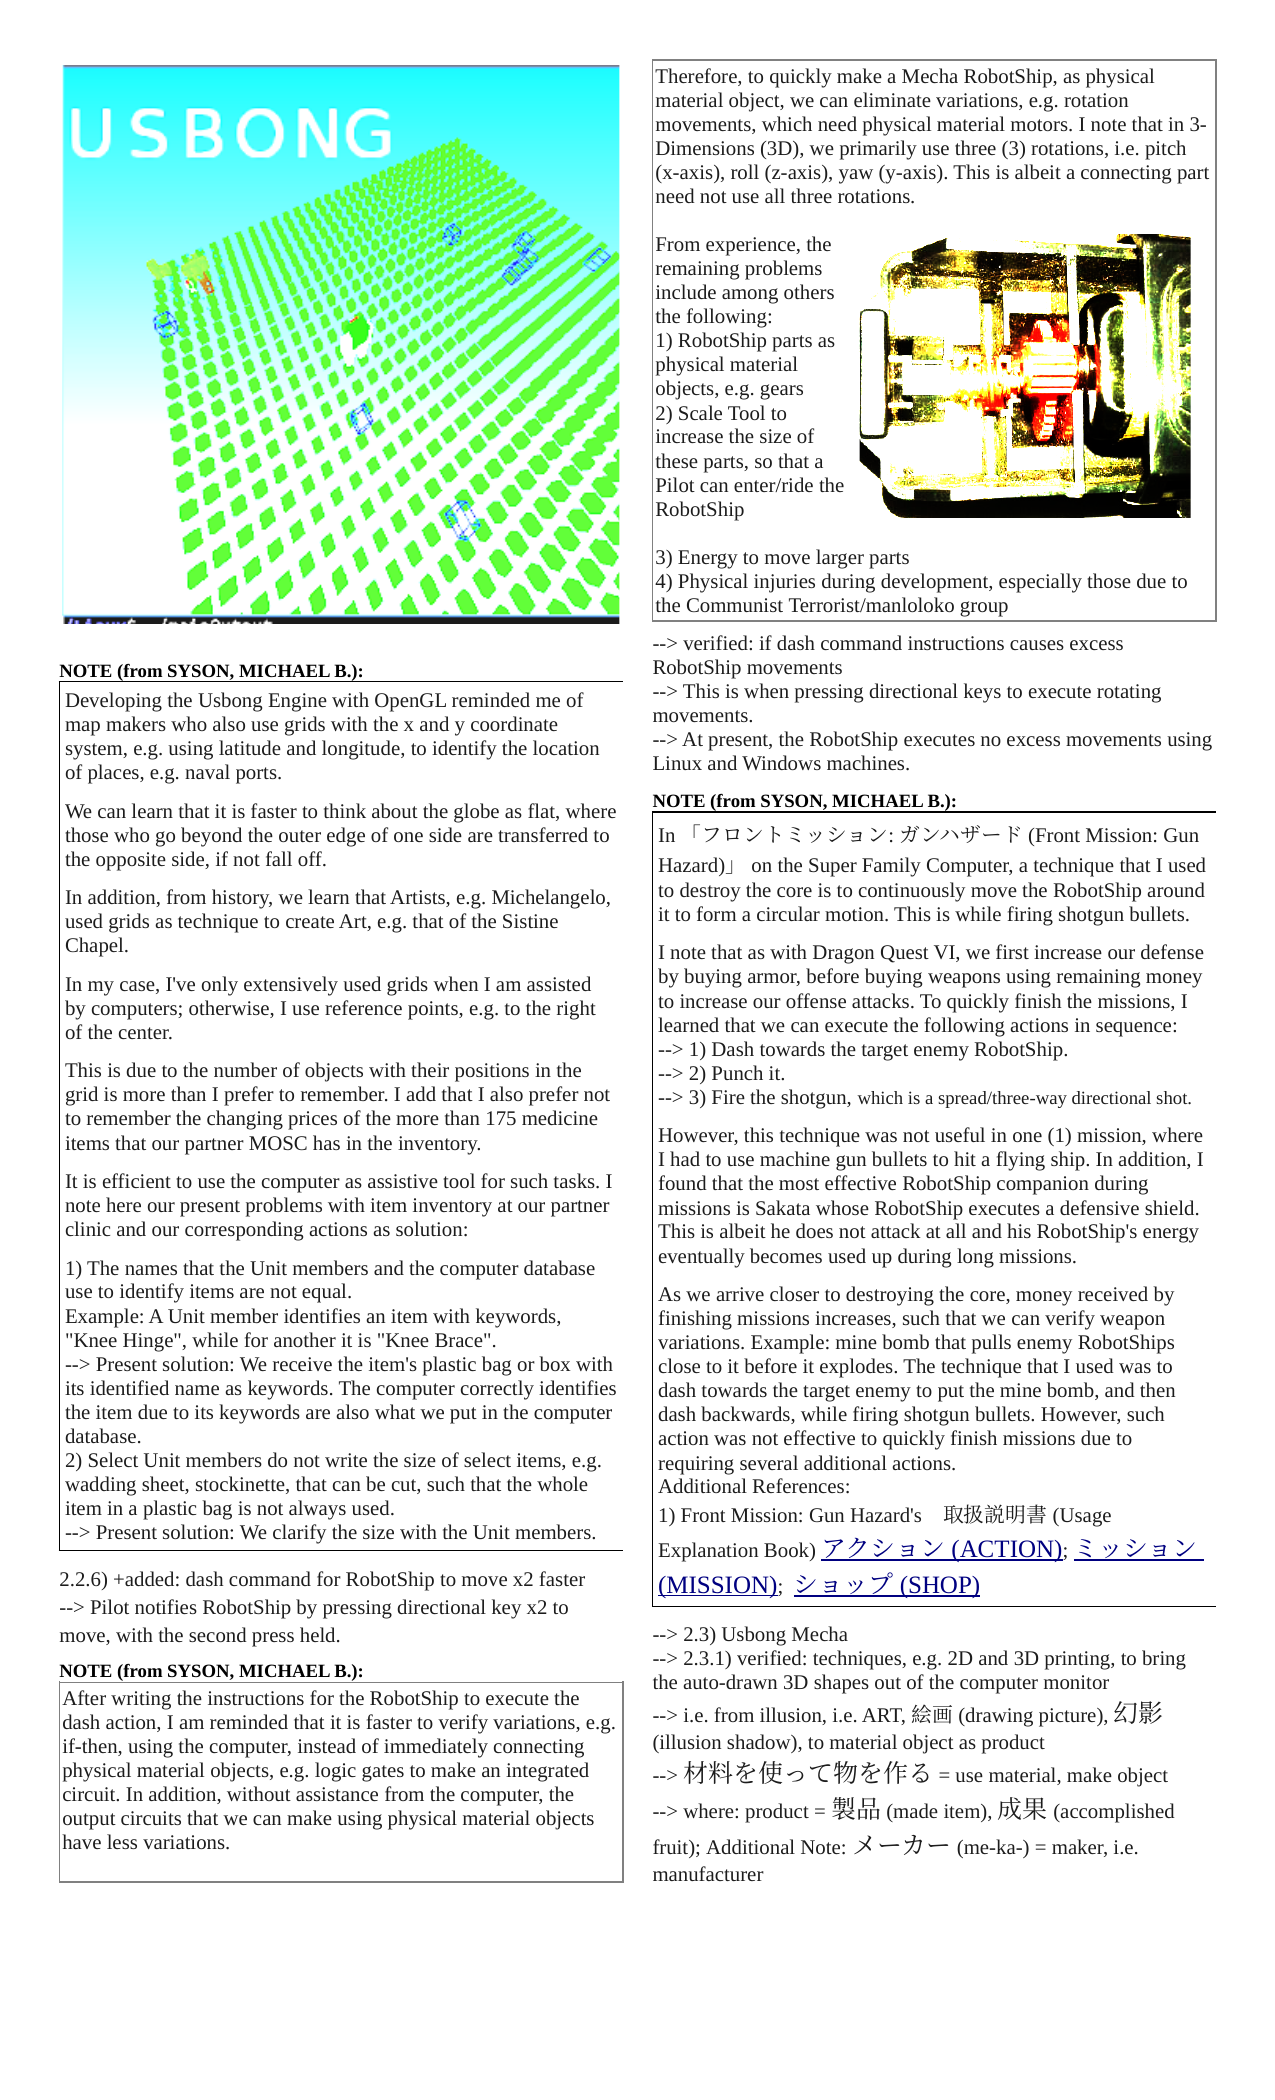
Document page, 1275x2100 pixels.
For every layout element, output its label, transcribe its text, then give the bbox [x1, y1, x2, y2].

text NOTE (from SYSON, MICHAEL B.): [59, 1660, 623, 1681]
text --> At present, the RobotShip executes no excess movements using Linux and Windows machines. [652, 727, 1216, 775]
table_header After writing the instructions for the RobotShip to execute the dash action, I am reminded that it is faster to verify variations, e.g. if-then, using the computer, instead of immediately connecting physical material objects, e.g. logic gates to make an integrated circuit. In addition, without assistance from the computer, the output circuits that we can make using physical material objects have less variations. [60, 1683, 622, 1881]
table_header Developing the Usbong Engine with OpenGL reminded me of map makers who also use grids with the x and y coordinate system, e.g. using latitude and longitude, to identify the location of places, e.g. naval ports. We can learn that it is faster to think about the globe as flat, where those who go beyond the outer edge of one side are transferred to the opposite side, if not fall off. In addition, from history, we learn that Artists, e.g. Michelangelo, used grids as technique to create Art, e.g. that of the Sistine Chapel. In my case, I've only extensively used grids when I am assisted by computers; otherwise, I use reference points, e.g. to the right of the center. This is due to the number of objects with their positions in the grid is more than I prefer to remember. I add that I also prefer not to remember the changing prices of the more than 175 medicine items that our partner MOSC has in the inventory. It is efficient to use the computer as assistive tool for such tasks. I note here our present problems with item inventory at our partner clinic and our corresponding actions as solution: 1) The names that the Unit members and the computer database use to identify items are not equal. Example: A Unit member identifies an item with keywords, "Knee Hinge", while for another it is "Knee Brace". --> Present solution: We receive the item's plastic bag or box with its identified name as keywords. The computer correctly identifies the item due to its keywords are also what we put in the computer database. 2) Select Unit members do not write the size of select items, e.g. wadding sheet, stockinette, that can be cut, such that the whole item in a plastic bag is not always used. --> Present solution: We clarify the size with the Unit members. [60, 682, 623, 1550]
text --> 材料を使って物を作る = use material, make object --> where: product = 製品 (made item), 成果 (accomplished fruit); Additional Note: メーカー (me-ka-) = maker, i.e. manufacturer [652, 1754, 1216, 1886]
text NOTE (from SYSON, MICHAEL B.): [59, 659, 623, 681]
text --> 2.3.1) verified: techniques, e.g. 2D and 3D printing, to bring the auto-drawn 3D shapes out of the computer monitor --> i.e. from illusion, i.e. ART, 絵画 (drawing picture), 幻影 (illusion shadow), to material object as product [652, 1646, 1216, 1754]
text --> verified: if dash command instructions causes excess RobotShip movements [652, 631, 1216, 679]
text --> This is when pressing directional keys to execute rotating movements. [652, 679, 1216, 727]
table_header In 「フロントミッション: ガンハザード (Front Mission: Gun Hazard)」 on the Super Family Computer, a technique that I used to destroy the core is to continuously move the RobotShip around it to form a circular motion. This is while firing shotgun bullets. I note that as with Dragon Quest VI, we first increase our defense by buying armor, before buying weapons using remaining money to increase our offense attacks. To quickly finish the missions, I learned that we can execute the following actions in sequence: --> 1) Dash towards the target enemy RobotShip. --> 2) Punch it. --> 3) Fire the shotgun, which is a spread/three-way directional shot. However, this technique was not useful in one (1) mission, where I had to use machine gun bullets to hit a flying ship. In addition, I found that the most effective RobotShip companion during missions is Sakata whose RobotShip executes a defensive shield. This is albeit he does not attack at all and his RobotShip's energy eventually becomes used up during long missions. As we arrive closer to destroying the core, money received by finishing missions increases, such that we can verify weapon variations. Example: mine bomb that pulls enemy RobotShips close to it before it explodes. The technique that I used was to dash towards the target enemy to put the mine bomb, and then dash backwards, while firing shotgun bullets. However, such action was not effective to quickly finish missions due to requiring several additional actions. Additional References: 1) Front Mission: Gun Hazard's 取扱説明書 (Usage Explanation Book) アクション (ACTION); ミッション (MISSION); ショップ (SHOP) [653, 813, 1216, 1606]
text 2.2.6) +added: dash command for RobotShip to move x2 faster --> Pilot notifies RobotShip by pressing directional key x2 to move, with the second press held. [59, 1567, 623, 1647]
text --> 2.3) Usbong Mecha [652, 1621, 1216, 1646]
table_header Therefore, to quickly make a Mecha RobotShip, as physical material object, we can eliminate variations, e.g. rotation movements, which need physical material motors. I note that in 3-Dimensions (3D), we primarily use three (3) rotations, i.e. pitch (x-axis), roll (z-axis), yaw (y-axis). This is albeit a connecting part need not use all three rotations. From experience, the remaining problems include among others the following: 1) RobotShip parts as physical material objects, e.g. gears 2) Scale Tool to increase the size of these parts, so that a Pilot can enter/ride the RobotShip 3) Energy to move larger parts 4) Physical injuries during development, especially those due to the Communist Terrorist/manloloko group [653, 61, 1215, 620]
text NOTE (from SYSON, MICHAEL B.): [652, 790, 1216, 811]
